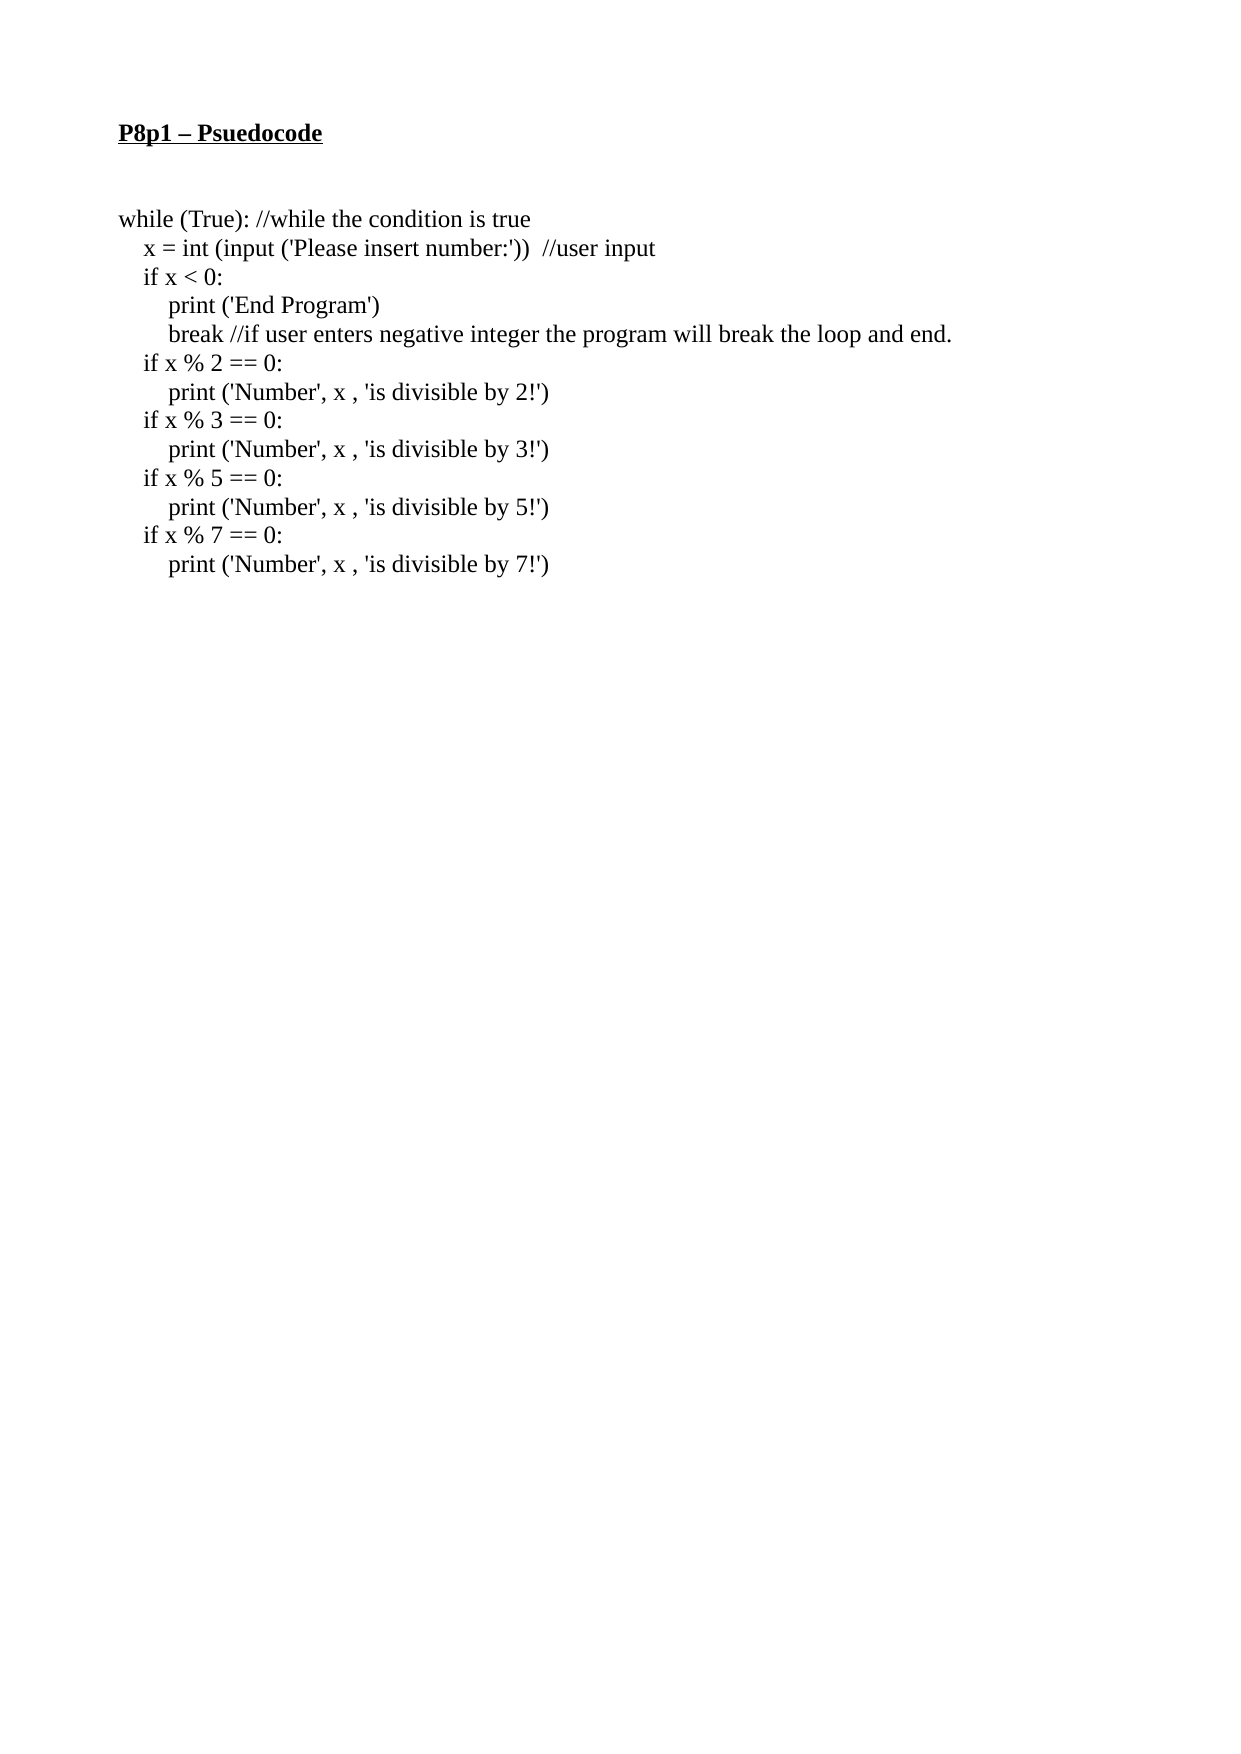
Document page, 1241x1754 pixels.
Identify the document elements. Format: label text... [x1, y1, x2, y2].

text print ('Number', x , 'is divisible by 5!') [118, 492, 1122, 521]
text if x % 7 == 0: [118, 521, 1122, 549]
text break //if user enters negative integer the program will break the loop and end. [118, 319, 1122, 348]
text print ('Number', x , 'is divisible by 7!') [118, 549, 1122, 578]
text x = int (input ('Please insert number:')) //user input [118, 233, 1122, 262]
text while (True): //while the condition is true [118, 204, 1122, 233]
text print ('End Program') [118, 291, 1122, 319]
text if x < 0: [118, 262, 1122, 291]
text print ('Number', x , 'is divisible by 2!') [118, 377, 1122, 406]
text if x % 5 == 0: [118, 463, 1122, 492]
text print ('Number', x , 'is divisible by 3!') [118, 434, 1122, 463]
text if x % 3 == 0: [118, 406, 1122, 434]
text P8p1 – Psuedocode [118, 118, 1122, 147]
text if x % 2 == 0: [118, 348, 1122, 377]
